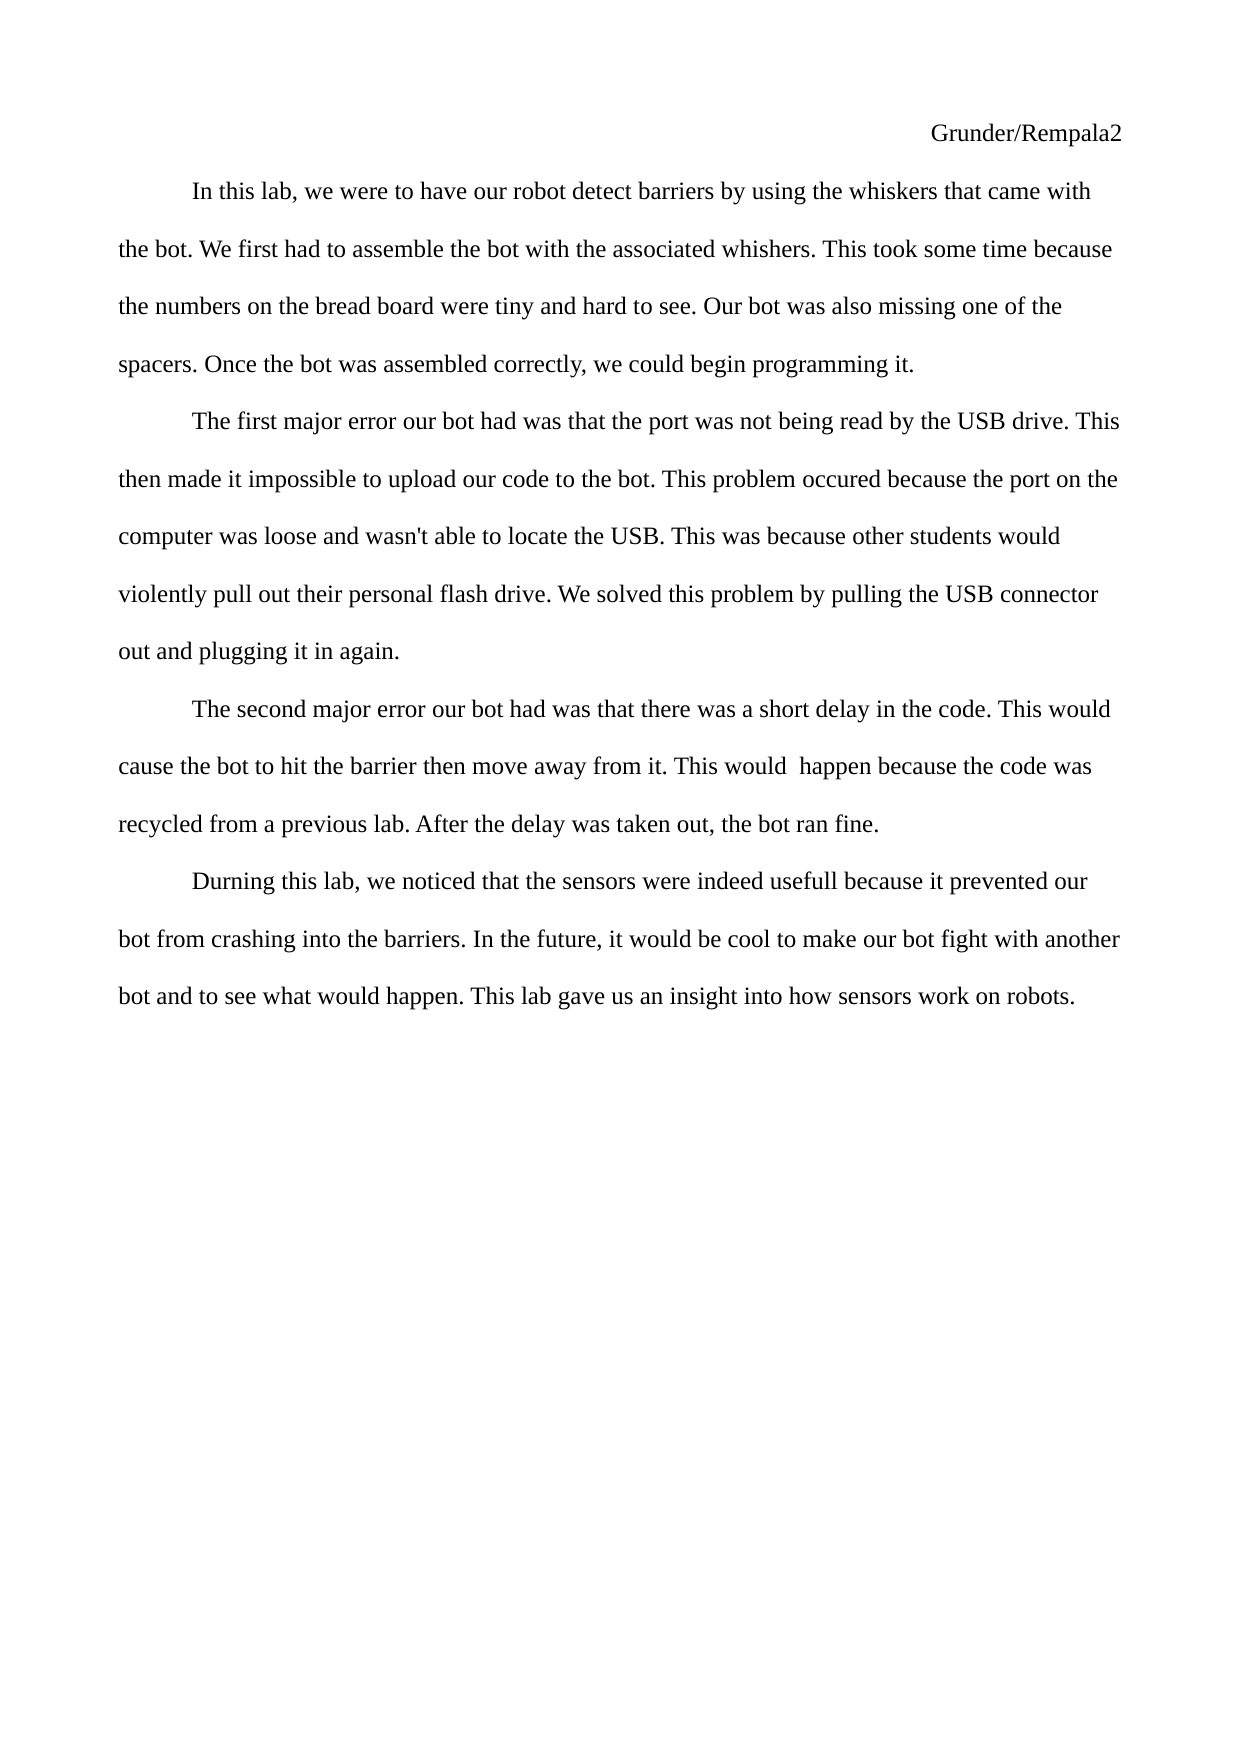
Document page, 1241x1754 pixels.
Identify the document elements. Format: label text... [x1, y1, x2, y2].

text The second major error our bot had was that there was a short delay in the code. This would cause the bot to hit the barrier then move away from it. This would happen because the code was recycled from a previous lab. After the delay was taken out, the bot ran fine. [118, 694, 1122, 838]
text Durning this lab, we noticed that the sensors were indeed usefull because it prevented our bot from crashing into the barriers. In the future, it would be cool to make our bot fight with another bot and to see what would happen. This lab gave us an insight into how sensors work on robots. [118, 866, 1122, 1010]
text The first major error our bot had was that the port was not being read by the USB drive. This then made it impossible to upload our code to the bot. This problem occured because the port on the computer was loose and wasn't able to locate the USB. This was because other students would violently pull out their personal flash drive. We solved this problem by pulling the USB connector out and plugging it in again. [118, 406, 1122, 665]
text In this lab, we were to have our robot detect barriers by using the whiskers that came with the bot. We first had to assemble the bot with the associated whishers. This took some time because the numbers on the bread board were tiny and hard to see. Our bot was also missing one of the spacers. Once the bot was assembled correctly, we could begin programming it. [118, 176, 1122, 378]
